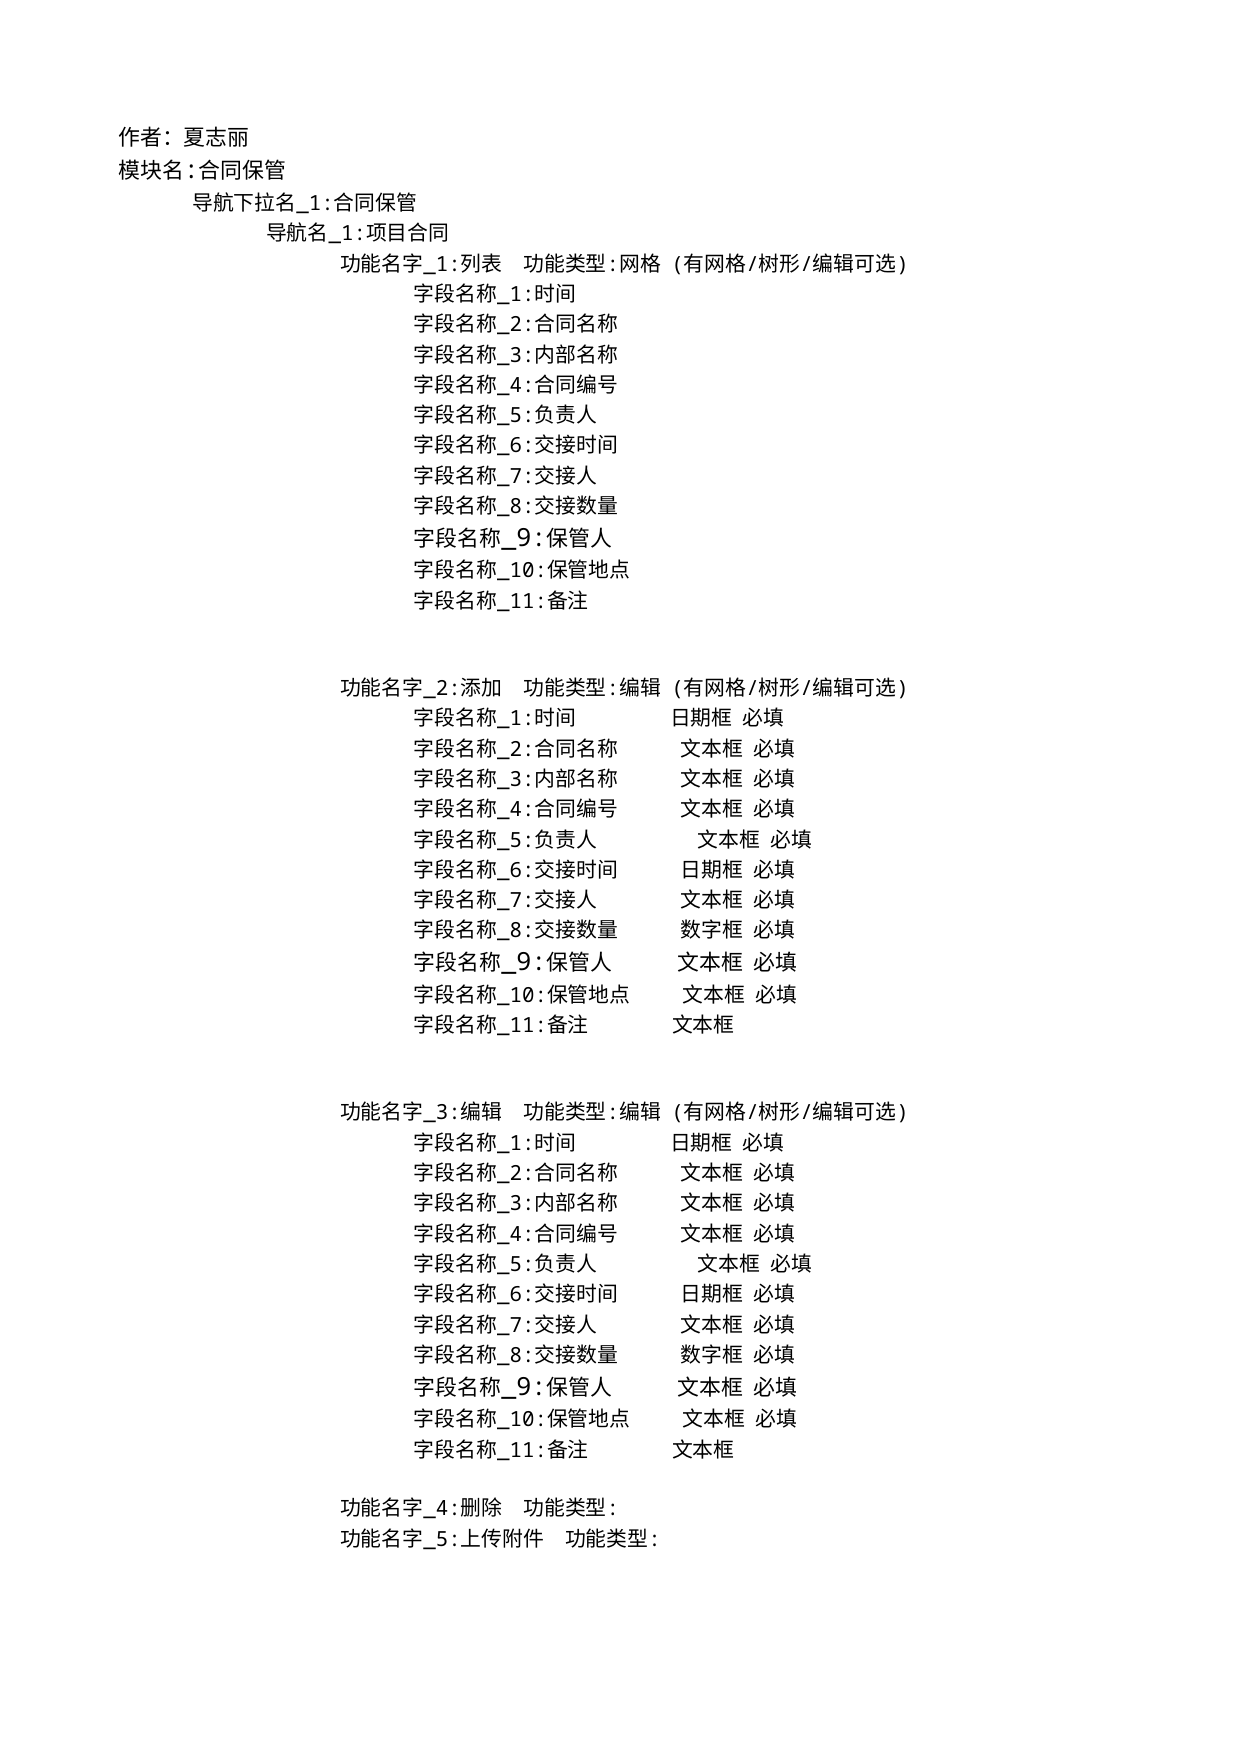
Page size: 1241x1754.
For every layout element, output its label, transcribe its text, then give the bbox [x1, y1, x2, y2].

text 导航名_1:项目合同 [118, 217, 1122, 247]
text 模块名:合同保管 [118, 152, 1122, 186]
text 字段名称_4:合同编号 文本框 必填 [118, 792, 1122, 823]
text 字段名称_8:交接数量 数字框 必填 [118, 1338, 1122, 1368]
text 功能名字_5:上传附件 功能类型: [118, 1522, 1122, 1552]
text 字段名称_4:合同编号 文本框 必填 [118, 1217, 1122, 1247]
text 功能名字_1:列表 功能类型:网格 (有网格/树形/编辑可选) [118, 247, 1122, 277]
text 字段名称_1:时间 日期框 必填 [118, 702, 1122, 732]
text 字段名称_11:备注 [118, 584, 1122, 614]
text 字段名称_3:内部名称 [118, 338, 1122, 368]
text 字段名称_8:交接数量 数字框 必填 [118, 914, 1122, 944]
text 字段名称_2:合同名称 文本框 必填 [118, 732, 1122, 762]
text 字段名称_8:交接数量 [118, 489, 1122, 520]
text 功能名字_2:添加 功能类型:编辑 (有网格/树形/编辑可选) [118, 671, 1122, 702]
text 字段名称_2:合同名称 文本框 必填 [118, 1156, 1122, 1187]
text 功能名字_4:删除 功能类型: [118, 1492, 1122, 1522]
text 字段名称_2:合同名称 [118, 307, 1122, 338]
text 字段名称_10:保管地点 文本框 必填 [118, 1402, 1122, 1433]
text 字段名称_6:交接时间 日期框 必填 [118, 1277, 1122, 1308]
text 字段名称_7:交接人 文本框 必填 [118, 883, 1122, 914]
text 字段名称_3:内部名称 文本框 必填 [118, 762, 1122, 792]
text 字段名称_11:备注 文本框 [118, 1433, 1122, 1463]
text 字段名称_4:合同编号 [118, 368, 1122, 398]
text 字段名称_5:负责人 文本框 必填 [118, 1247, 1122, 1277]
text 字段名称_7:交接人 [118, 459, 1122, 489]
text 字段名称_5:负责人 文本框 必填 [118, 823, 1122, 853]
text 字段名称_10:保管地点 文本框 必填 [118, 978, 1122, 1008]
text 导航下拉名_1:合同保管 [118, 186, 1122, 217]
text 字段名称_5:负责人 [118, 398, 1122, 429]
text 字段名称_9:保管人 文本框 必填 [118, 944, 1122, 978]
text 字段名称_9:保管人 文本框 必填 [118, 1368, 1122, 1402]
text 字段名称_10:保管地点 [118, 554, 1122, 584]
text 功能名字_3:编辑 功能类型:编辑 (有网格/树形/编辑可选) [118, 1096, 1122, 1126]
text 字段名称_1:时间 [118, 277, 1122, 307]
text 字段名称_9:保管人 [118, 520, 1122, 554]
text 字段名称_3:内部名称 文本框 必填 [118, 1187, 1122, 1217]
text 作者：夏志丽 [118, 118, 1122, 152]
text 字段名称_11:备注 文本框 [118, 1008, 1122, 1039]
text 字段名称_7:交接人 文本框 必填 [118, 1308, 1122, 1338]
text 字段名称_6:交接时间 日期框 必填 [118, 853, 1122, 883]
text 字段名称_1:时间 日期框 必填 [118, 1126, 1122, 1156]
text 字段名称_6:交接时间 [118, 429, 1122, 459]
